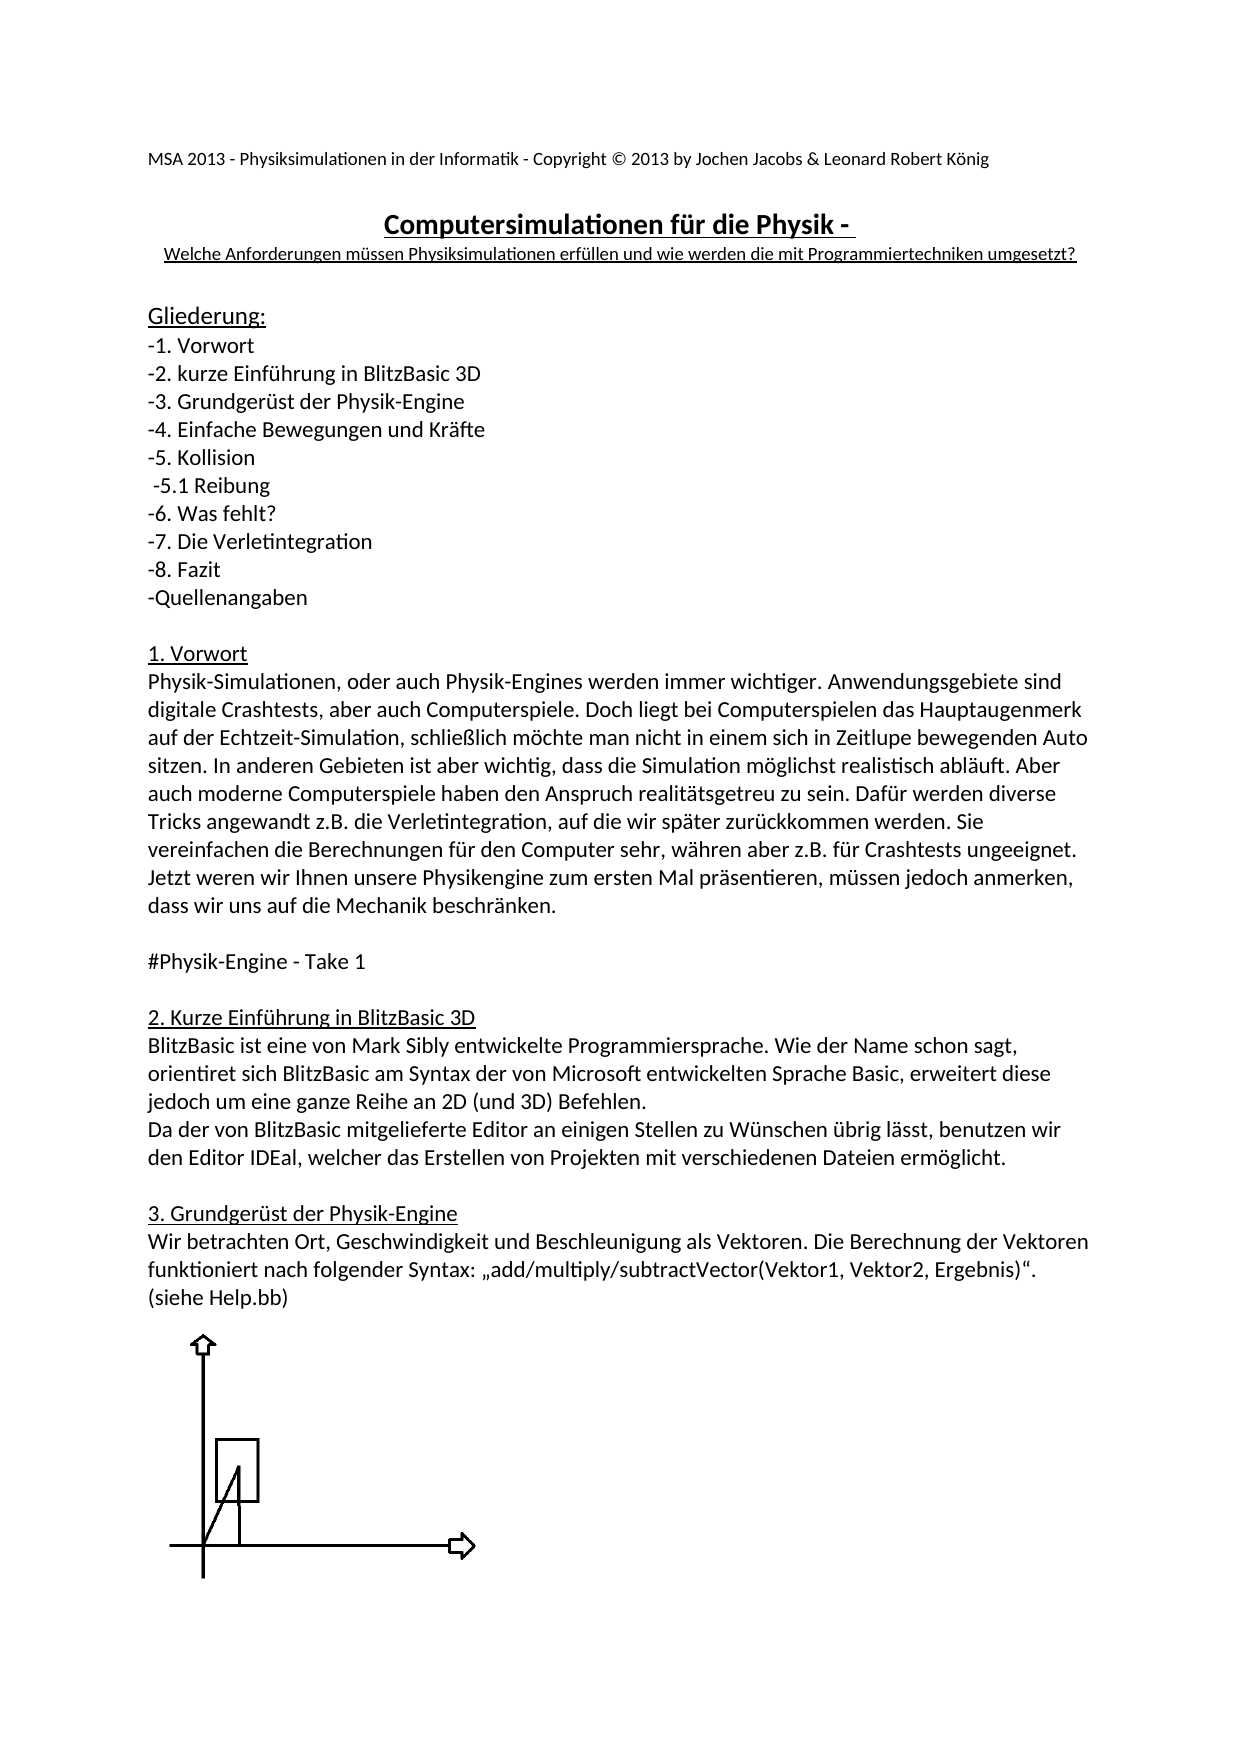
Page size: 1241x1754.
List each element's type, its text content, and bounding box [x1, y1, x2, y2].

text -6. Was fehlt? [148, 499, 1093, 527]
text -4. Einfache Bewegungen und Kräfte [148, 415, 1093, 443]
text BlitzBasic ist eine von Mark Sibly entwickelte Programmiersprache. Wie der Name schon sagt, orientiret sich BlitzBasic am Syntax der von Microsoft entwickelten Sprache Basic, erweitert diese jedoch um eine ganze Reihe an 2D (und 3D) Befehlen. [148, 1031, 1093, 1115]
text Computersimulationen für die Physik - [148, 206, 1093, 242]
text Physik-Simulationen, oder auch Physik-Engines werden immer wichtiger. Anwendungsgebiete sind digitale Crashtests, aber auch Computerspiele. Doch liegt bei Computerspielen das Hauptaugenmerk auf der Echtzeit-Simulation, schließlich möchte man nicht in einem sich in Zeitlupe bewegenden Auto [148, 667, 1093, 751]
text Gliederung: [148, 300, 1093, 331]
text Da der von BlitzBasic mitgelieferte Editor an einigen Stellen zu Wünschen übrig lässt, benutzen wir den Editor IDEal, welcher das Erstellen von Projekten mit verschiedenen Dateien ermöglicht. [148, 1115, 1093, 1171]
text #Physik-Engine - Take 1 [148, 947, 1093, 975]
text -5.1 Reibung [148, 471, 1093, 499]
text -5. Kollision [148, 443, 1093, 471]
text 3. Grundgerüst der Physik-Engine [148, 1199, 1093, 1227]
text -2. kurze Einführung in BlitzBasic 3D [148, 359, 1093, 387]
text sitzen. In anderen Gebieten ist aber wichtig, dass die Simulation möglichst realistisch abläuft. Aber auch moderne Computerspiele haben den Anspruch realitätsgetreu zu sein. Dafür werden diverse Tricks angewandt z.B. die Verletintegration, auf die wir später zurückkommen werden. Sie vereinfachen die Berechnungen für den Computer sehr, währen aber z.B. für Crashtests ungeeignet. [148, 751, 1093, 863]
text 2. Kurze Einführung in BlitzBasic 3D [148, 1003, 1093, 1031]
text Wir betrachten Ort, Geschwindigkeit und Beschleunigung als Vektoren. Die Berechnung der Vektoren funktioniert nach folgender Syntax: „add/multiply/subtractVector(Vektor1, Vektor2, Ergebnis)“. (siehe Help.bb) [148, 1227, 1093, 1312]
text 1. Vorwort [148, 639, 1093, 667]
text -1. Vorwort [148, 331, 1093, 359]
text Welche Anforderungen müssen Physiksimulationen erfüllen und wie werden die mit Programmiertechniken umgesetzt? [148, 242, 1093, 265]
text MSA 2013 - Physiksimulationen in der Informatik - Copyright © 2013 by Jochen Jacobs & Leonard Robert König [148, 148, 1093, 171]
text -8. Fazit [148, 555, 1093, 583]
text -3. Grundgerüst der Physik-Engine [148, 387, 1093, 415]
text Jetzt weren wir Ihnen unsere Physikengine zum ersten Mal präsentieren, müssen jedoch anmerken, dass wir uns auf die Mechanik beschränken. [148, 863, 1093, 919]
text -7. Die Verletintegration [148, 527, 1093, 555]
text -Quellenangaben [148, 583, 1093, 611]
